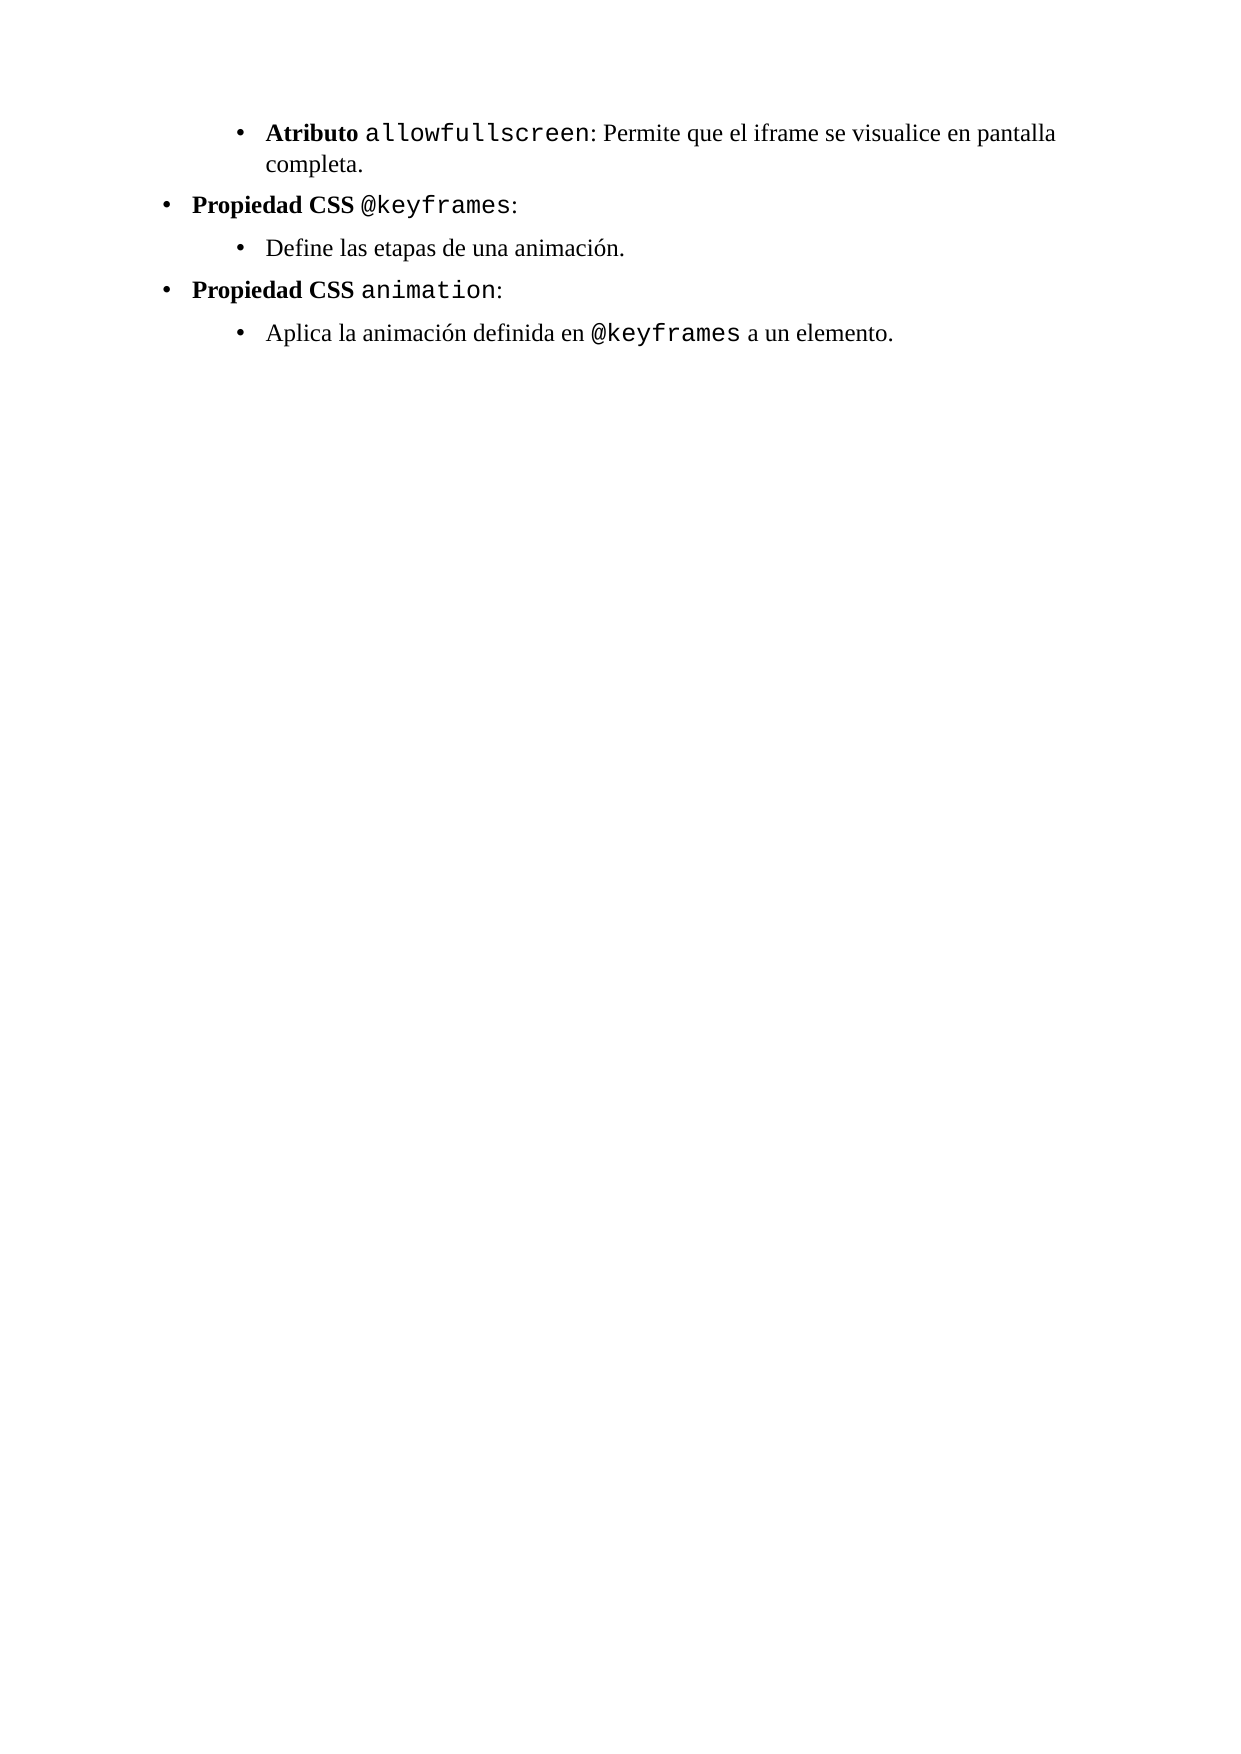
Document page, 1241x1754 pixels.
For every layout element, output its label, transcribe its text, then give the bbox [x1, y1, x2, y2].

list Aplica la animación definida en @keyframes a un elemento. [236, 318, 1122, 349]
list Define las etapas de una animación. [236, 233, 1122, 262]
list Propiedad CSS @keyframes: [162, 190, 1122, 221]
list Atributo allowfullscreen: Permite que el iframe se visualice en pantalla completa. [236, 118, 1122, 178]
list Propiedad CSS animation: [162, 275, 1122, 306]
